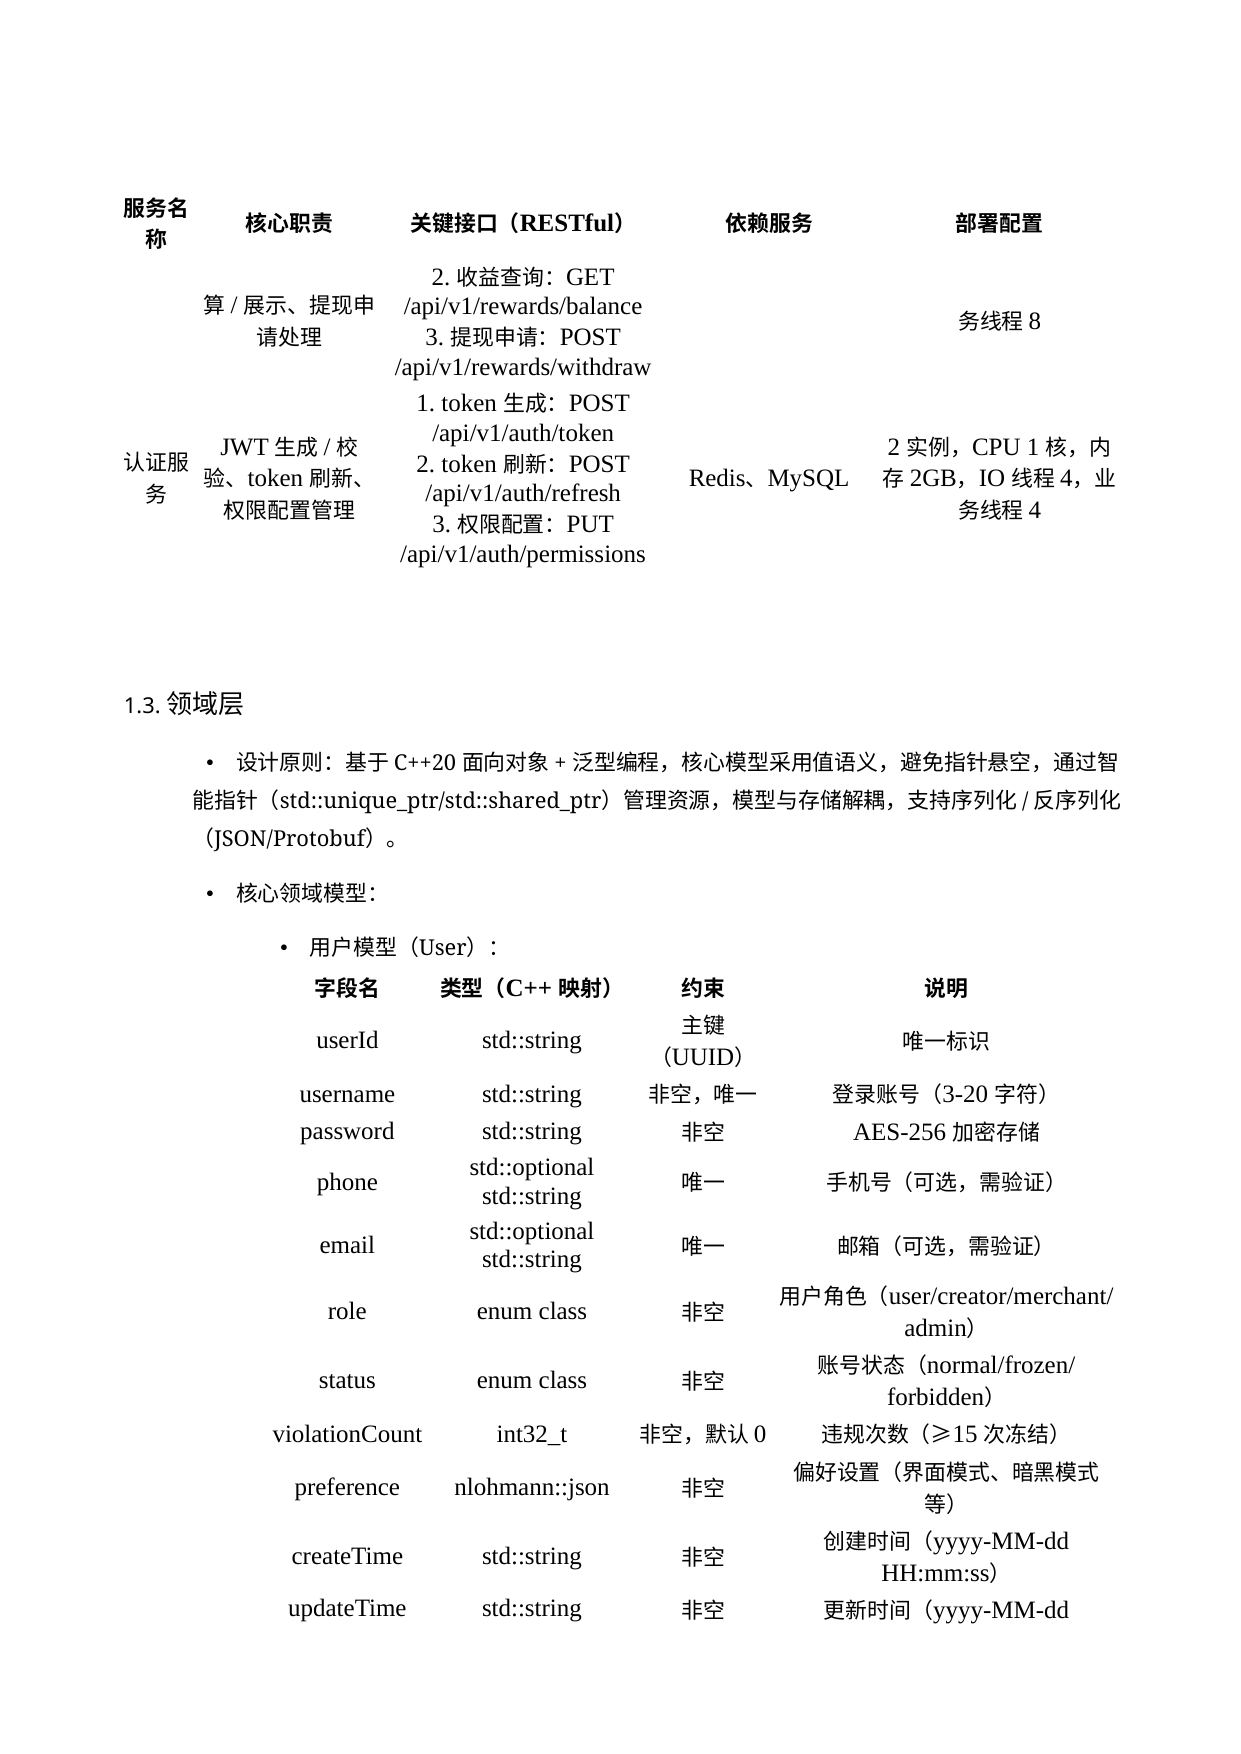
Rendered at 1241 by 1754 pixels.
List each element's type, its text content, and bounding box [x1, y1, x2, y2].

list 用户模型（User）： [236, 930, 1122, 962]
table_cell int32_t [429, 1415, 635, 1452]
table_cell 创建时间（yyyy-MM-dd HH:mm:ss） [770, 1521, 1122, 1590]
table_cell phone [266, 1150, 428, 1213]
table_cell password [266, 1112, 428, 1149]
table_cell JWT 生成 / 校验、token 刷新、权限配置管理 [194, 384, 385, 571]
table_cell std::string [429, 1005, 635, 1074]
table_cell email [266, 1213, 428, 1276]
table_cell 2. 收益查询：GET /api/v1/rewards/balance 3. 提现申请：POST /api/v1/rewards/withdraw [385, 257, 661, 383]
table_cell updateTime [266, 1590, 428, 1628]
table_cell 唯一标识 [770, 1005, 1122, 1074]
table_cell enum class [429, 1345, 635, 1414]
table_header 核心职责 [194, 188, 385, 257]
table_cell [118, 257, 194, 383]
list 核心领域模型： [162, 876, 1122, 907]
table_cell 账号状态（normal/frozen/forbidden） [770, 1345, 1122, 1414]
table_cell 偏好设置（界面模式、暗黑模式等） [770, 1452, 1122, 1521]
table_cell std::optional std::string [429, 1150, 635, 1213]
table_cell status [266, 1345, 428, 1414]
table_cell 更新时间（yyyy-MM-dd [770, 1590, 1122, 1628]
subtitle 领域层 [118, 684, 1122, 721]
table_cell 手机号（可选，需验证） [770, 1150, 1122, 1213]
table_cell 非空 [635, 1276, 770, 1345]
table_cell 算 / 展示、提现申请处理 [194, 257, 385, 383]
table_cell std::string [429, 1521, 635, 1590]
table_cell username [266, 1075, 428, 1112]
table_cell 务线程 8 [877, 257, 1122, 383]
table_cell preference [266, 1452, 428, 1521]
table_cell std::string [429, 1112, 635, 1149]
table_cell 非空 [635, 1452, 770, 1521]
table_cell 2 实例，CPU 1 核，内存 2GB，IO 线程 4，业务线程 4 [877, 384, 1122, 571]
table_header 部署配置 [877, 188, 1122, 257]
table_cell std::optional std::string [429, 1213, 635, 1276]
table_cell role [266, 1276, 428, 1345]
table_header 字段名 [266, 968, 428, 1005]
table_header 依赖服务 [661, 188, 877, 257]
table_cell 用户角色（user/creator/merchant/admin） [770, 1276, 1122, 1345]
table_cell 非空，默认 0 [635, 1415, 770, 1452]
table_cell 非空 [635, 1521, 770, 1590]
table_cell 唯一 [635, 1213, 770, 1276]
table_header 约束 [635, 968, 770, 1005]
table_cell createTime [266, 1521, 428, 1590]
table_cell std::string [429, 1590, 635, 1628]
table_cell 非空 [635, 1345, 770, 1414]
table_cell [661, 257, 877, 383]
list 设计原则：基于 C++20 面向对象 + 泛型编程，核心模型采用值语义，避免指针悬空，通过智能指针（std::unique_ptr/std::shared_ptr）管理资源，模型与存储解耦，支持序列化 / 反序列化（JSON/Protobuf）。 [162, 745, 1122, 853]
table_cell 邮箱（可选，需验证） [770, 1213, 1122, 1276]
table_cell userId [266, 1005, 428, 1074]
table_header 关键接口（RESTful） [385, 188, 661, 257]
table_cell Redis、MySQL [661, 384, 877, 571]
table_header 类型（C++ 映射） [429, 968, 635, 1005]
table_cell nlohmann::json [429, 1452, 635, 1521]
table_cell 非空，唯一 [635, 1075, 770, 1112]
table_cell std::string [429, 1075, 635, 1112]
table_cell 非空 [635, 1112, 770, 1149]
table_header 服务名称 [118, 188, 194, 257]
table_cell 唯一 [635, 1150, 770, 1213]
table_cell 主键（UUID） [635, 1005, 770, 1074]
table_cell enum class [429, 1276, 635, 1345]
table_header 说明 [770, 968, 1122, 1005]
table_cell AES-256 加密存储 [770, 1112, 1122, 1149]
table_cell 1. token 生成：POST /api/v1/auth/token 2. token 刷新：POST /api/v1/auth/refresh 3. 权限配置：PUT /api/v1/auth/permissions [385, 384, 661, 571]
table_cell violationCount [266, 1415, 428, 1452]
table_cell 违规次数（≥15 次冻结） [770, 1415, 1122, 1452]
table_cell 登录账号（3-20 字符） [770, 1075, 1122, 1112]
table_cell 认证服务 [118, 384, 194, 571]
table_cell 非空 [635, 1590, 770, 1628]
